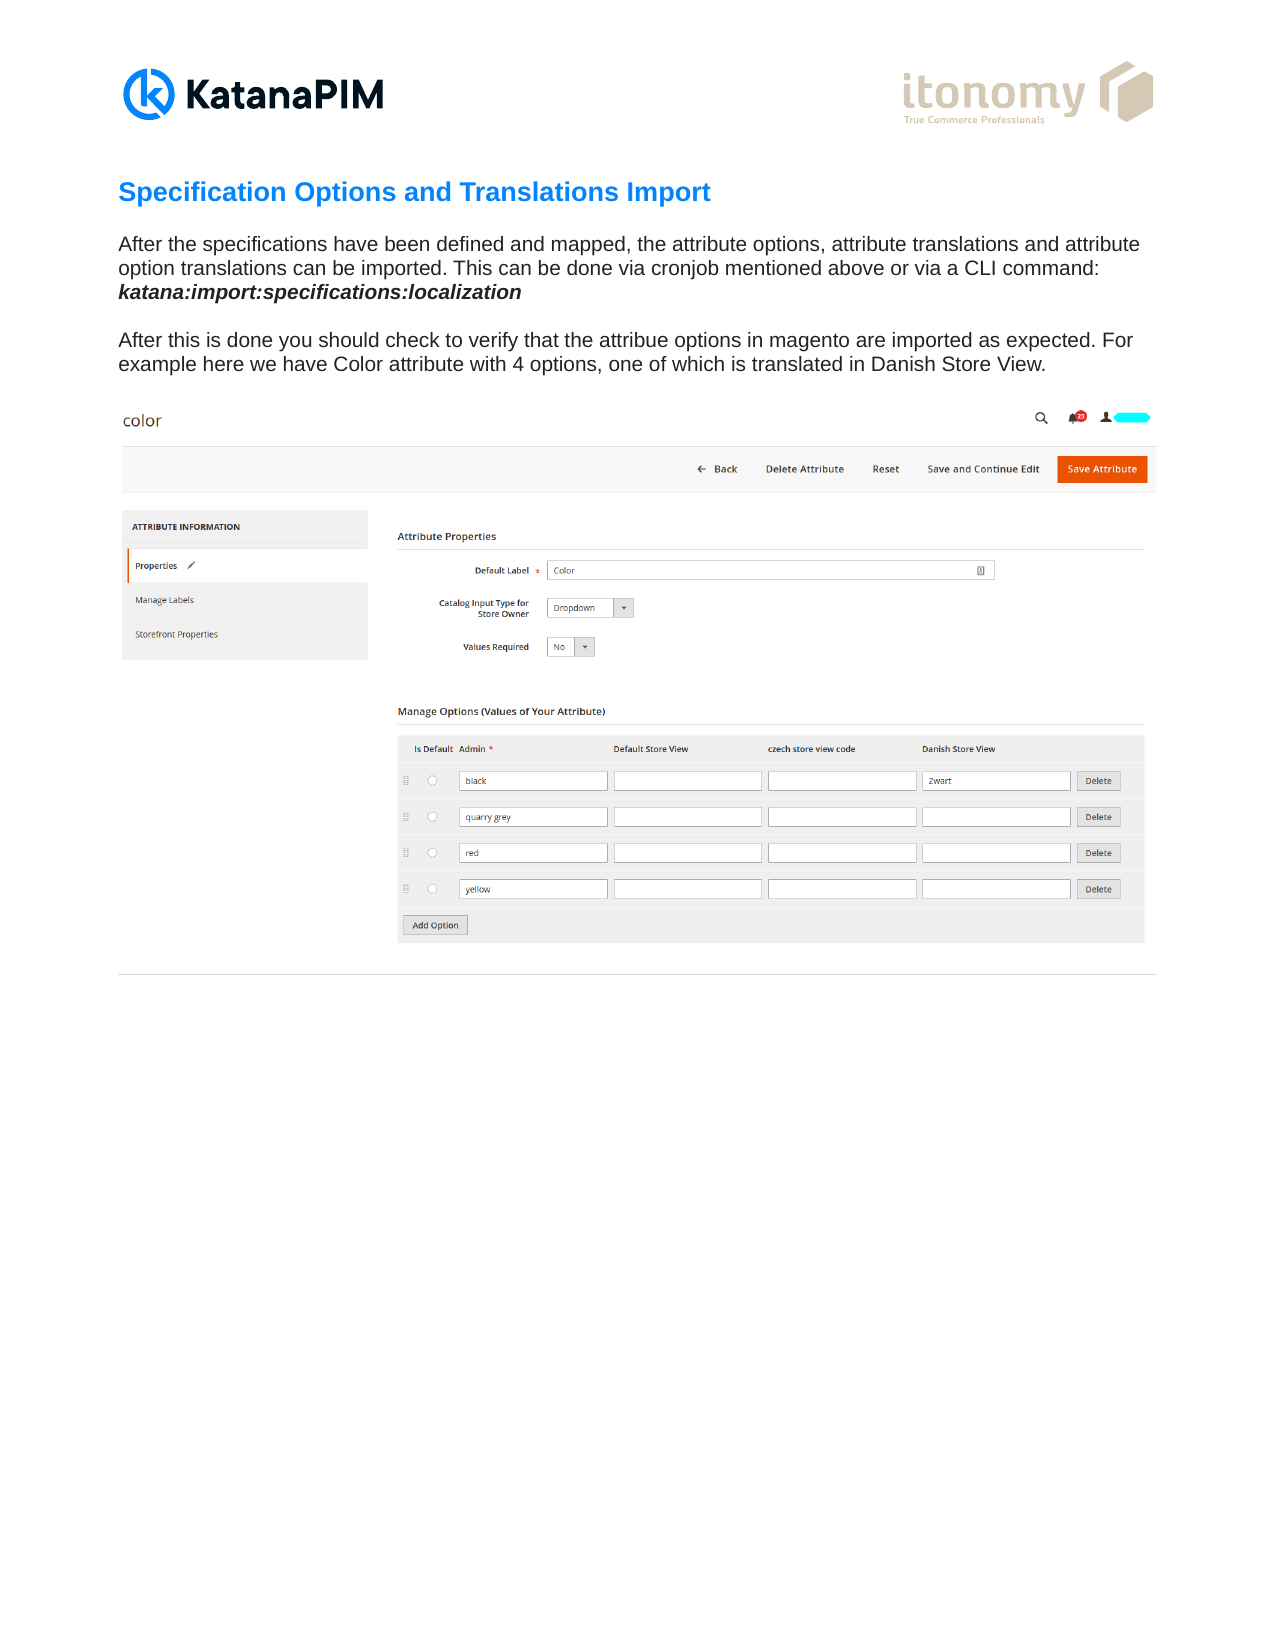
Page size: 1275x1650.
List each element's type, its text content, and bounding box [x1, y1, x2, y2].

text After the specifications have been defined and mapped, the attribute options, attribute translations and attribute option translations can be imported. This can be done via cronjob mentioned above or via a CLI command: katana:import:specifications:localization [118, 232, 1157, 303]
text Specification Options and Translations Import [118, 176, 1157, 208]
picture [118, 399, 1157, 975]
text After this is done you should check to verify that the attribue options in magento are imported as expected. For example here we have Color attribute with 4 options, one of which is translated in Danish Store View. [118, 327, 1157, 399]
